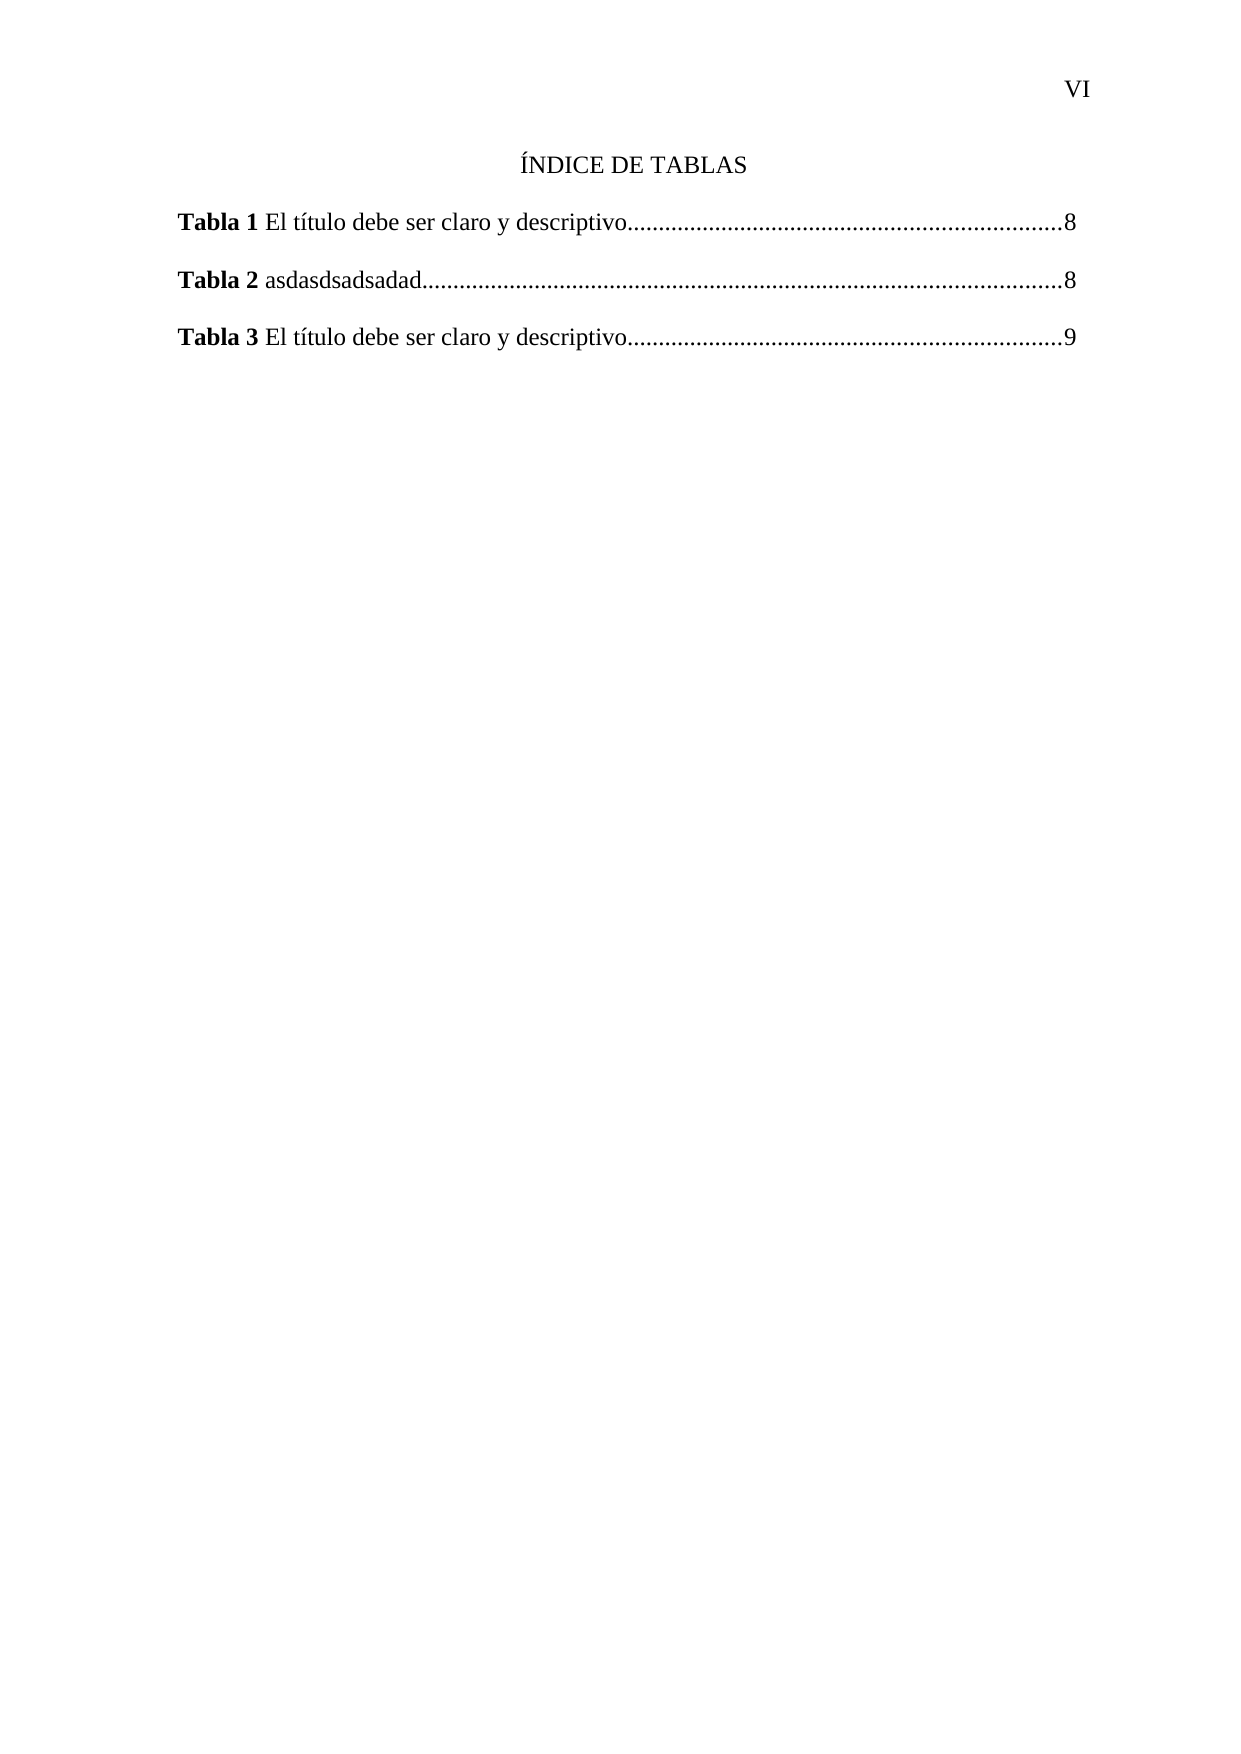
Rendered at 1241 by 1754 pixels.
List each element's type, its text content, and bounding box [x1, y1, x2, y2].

text Tabla 1 El título debe ser claro y descriptivo. 8 [177, 207, 1090, 236]
text Tabla 2 asdasdsadsadad. 8 [177, 265, 1090, 294]
text Tabla 3 El título debe ser claro y descriptivo 9 [177, 322, 1090, 351]
text ÍNDICE DE TABLAS [177, 150, 1090, 179]
